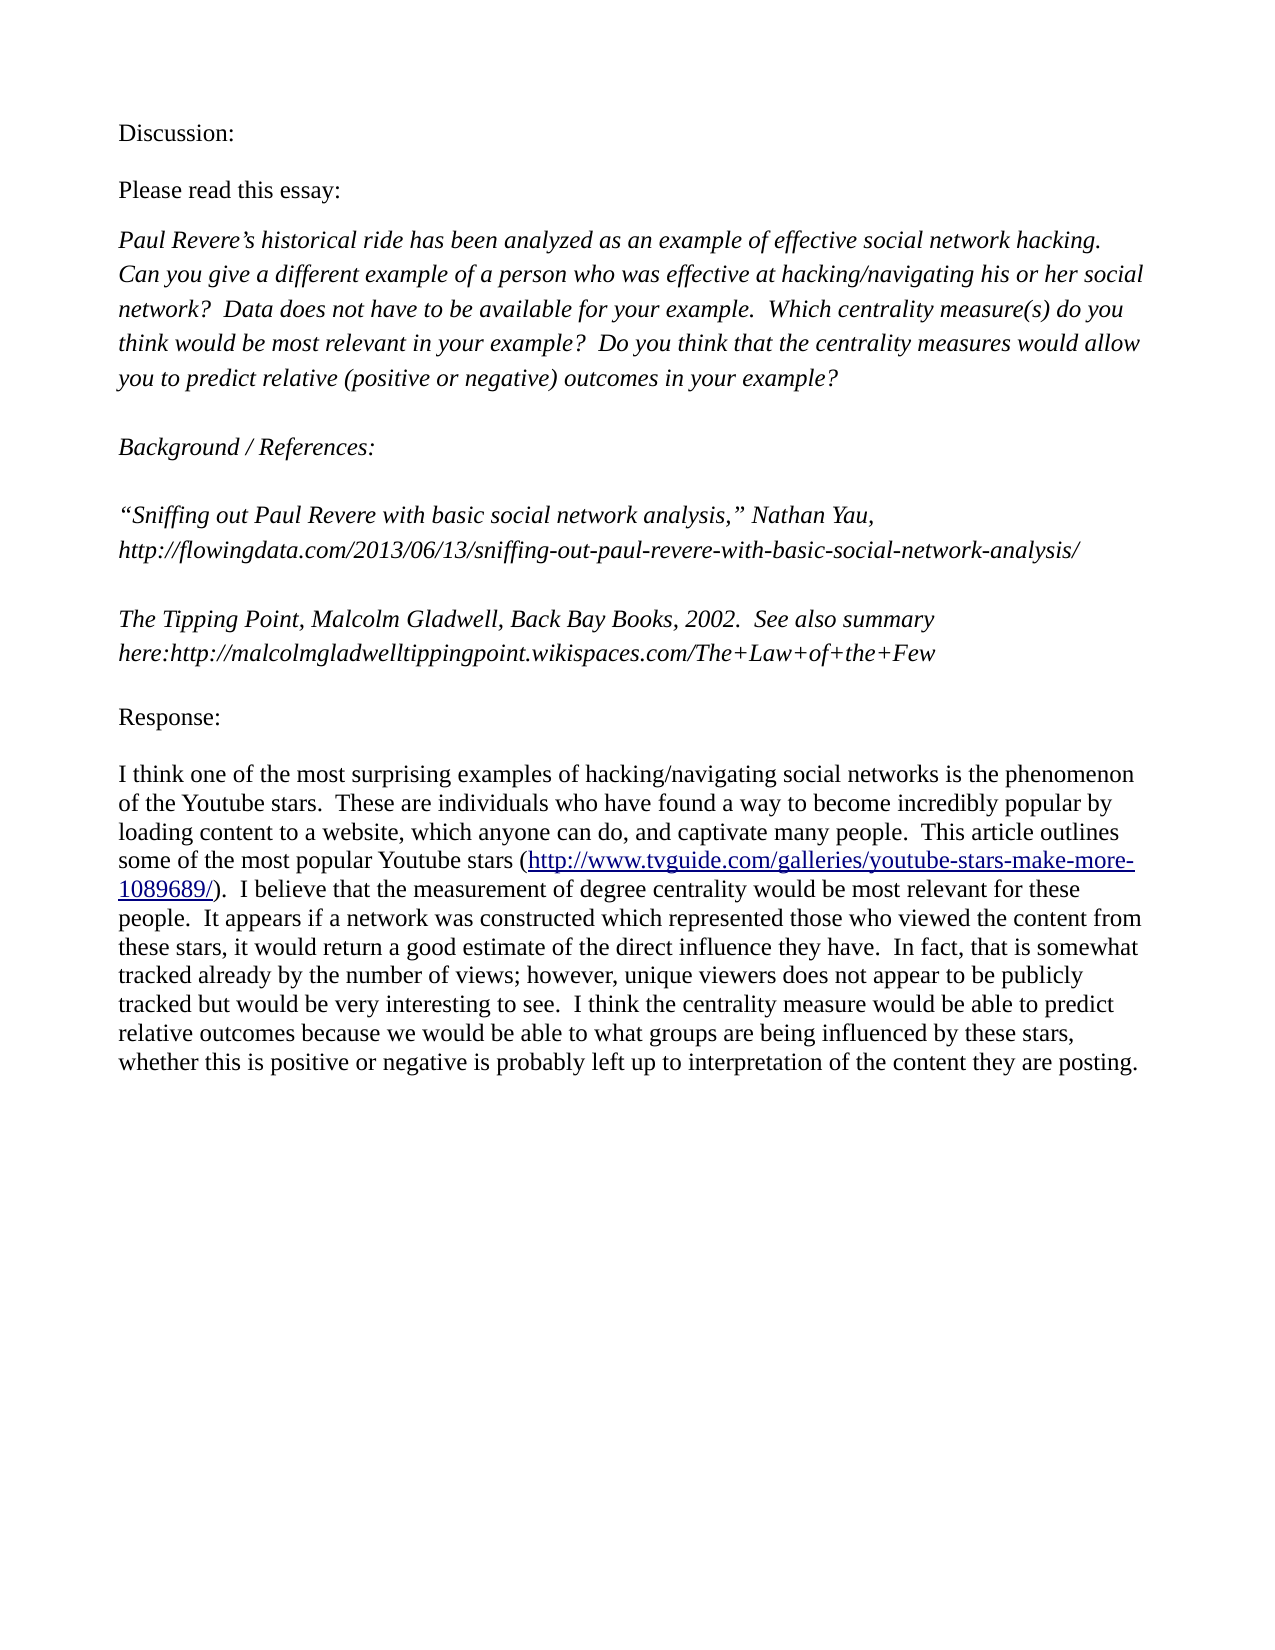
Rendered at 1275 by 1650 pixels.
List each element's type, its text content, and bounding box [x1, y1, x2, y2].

text I think one of the most surprising examples of hacking/navigating social networks is the phenomenon of the Youtube stars. These are individuals who have found a way to become incredibly popular by loading content to a website, which anyone can do, and captivate many people. This article outlines some of the most popular Youtube stars (http://www.tvguide.com/galleries/youtube-stars-make-more-1089689/). I believe that the measurement of degree centrality would be most relevant for these people. It appears if a network was constructed which represented those who viewed the content from these stars, it would return a good estimate of the direct influence they have. In fact, that is somewhat tracked already by the number of views; however, unique viewers does not appear to be publicly tracked but would be very interesting to see. I think the centrality measure would be able to predict relative outcomes because we would be able to what groups are being influenced by these stars, whether this is positive or negative is probably left up to interpretation of the content they are posting. [118, 759, 1157, 1075]
text Discussion: [118, 118, 1157, 147]
text Background / References: [118, 432, 1157, 460]
text Paul Revere’s historical ride has been analyzed as an example of effective social network hacking. Can you give a different example of a person who was effective at hacking/navigating his or her social network? Data does not have to be available for your example. Which centrality measure(s) do you think would be most relevant in your example? Do you think that the centrality measures would allow you to predict relative (positive or negative) outcomes in your example? [118, 225, 1157, 391]
text “Sniffing out Paul Revere with basic social network analysis,” Nathan Yau, http://flowingdata.com/2013/06/13/sniffing-out-paul-revere-with-basic-social-network-analysis/ [118, 501, 1157, 564]
text Please read this essay: [118, 176, 1157, 204]
text The Tipping Point, Malcolm Gladwell, Back Bay Books, 2002. See also summary here:http://malcolmgladwelltippingpoint.wikispaces.com/The+Law+of+the+Few [118, 604, 1157, 667]
text Response: [118, 702, 1157, 730]
